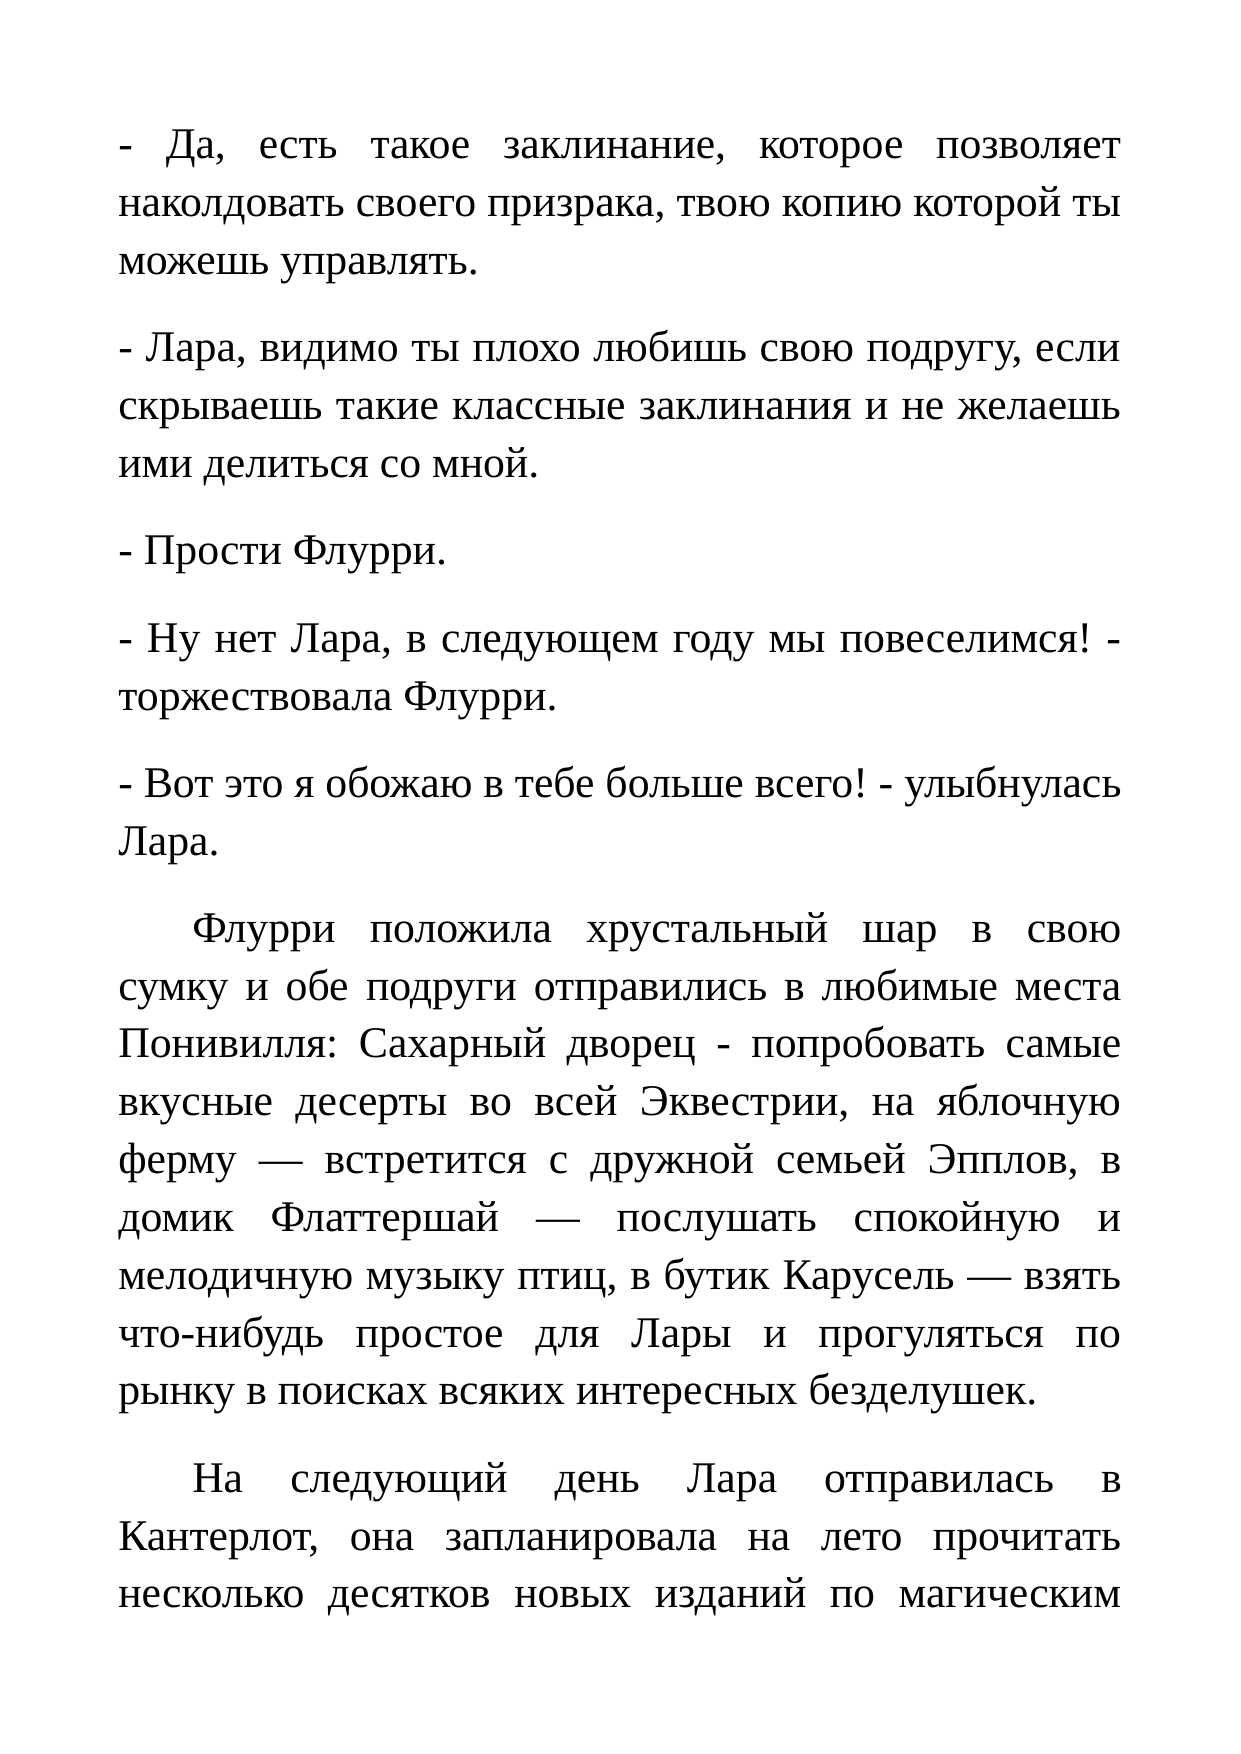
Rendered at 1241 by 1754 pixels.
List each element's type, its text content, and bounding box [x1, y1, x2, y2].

text На следующий день Лара отправилась в Кантерлот, она запланировала на лето прочитать несколько десятков новых изданий по магическим [118, 1451, 1122, 1617]
text - Лара, видимо ты плохо любишь свою подругу, если скрываешь такие классные заклинания и не желаешь ими делиться со мной. [118, 321, 1122, 487]
text - Ну нет Лара, в следующем году мы повеселимся! - торжествовала Флурри. [118, 611, 1122, 719]
text - Да, есть такое заклинание, которое позволяет наколдовать своего призрака, твою копию которой ты можешь управлять. [118, 118, 1122, 284]
text - Прости Флурри. [118, 524, 1122, 574]
text Флурри положила хрустальный шар в свою сумку и обе подруги отправились в любимые места Понивилля: Сахарный дворец - попробовать самые вкусные десерты во всей Эквестрии, на яблочную ферму — встретится с дружной семьей Эпплов, в домик Флаттершай — послушать спокойную и мелодичную музыку птиц, в бутик Карусель — взять что-нибудь простое для Лары и прогуляться по рынку в поисках всяких интересных безделушек. [118, 901, 1122, 1414]
text - Вот это я обожаю в тебе больше всего! - улыбнулась Лара. [118, 756, 1122, 864]
